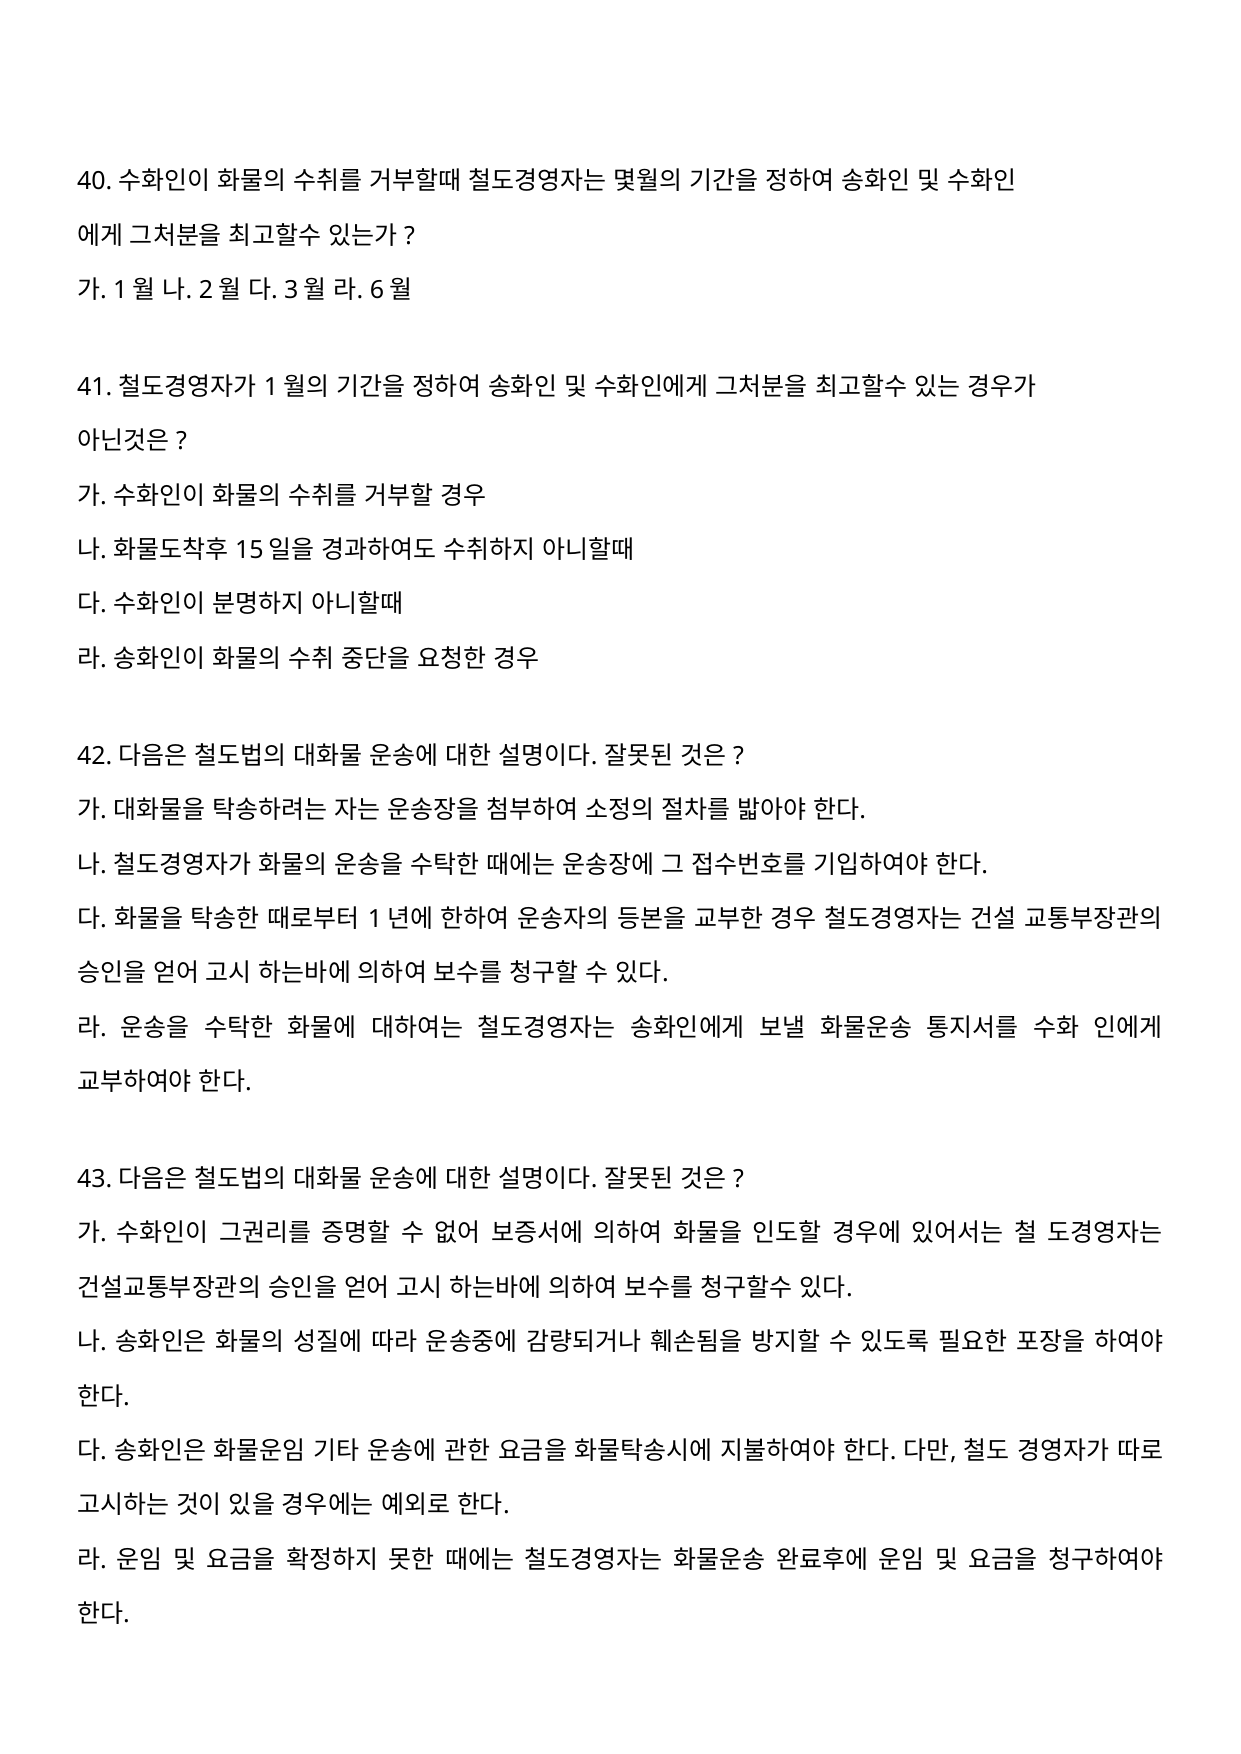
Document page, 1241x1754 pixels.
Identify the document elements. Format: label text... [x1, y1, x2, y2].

text 나. 화물도착후 15일을 경과하여도 수취하지 아니할때 [77, 529, 1163, 566]
text 가. 1월 나. 2월 다. 3월 라. 6월 [77, 269, 1163, 306]
text 41. 철도경영자가 1월의 기간을 정하여 송화인 및 수화인에게 그처분을 최고할수 있는 경우가 [77, 366, 1163, 403]
text 가. 수화인이 화물의 수취를 거부할 경우 [77, 475, 1163, 511]
text 라. 운임 및 요금을 확정하지 못한 때에는 철도경영자는 화물운송 완료후에 운임 및 요금을 청구하여야 한다. [77, 1539, 1163, 1630]
text 40. 수화인이 화물의 수취를 거부할때 철도경영자는 몇월의 기간을 정하여 송화인 및 수화인 [77, 161, 1163, 197]
text 가. 수화인이 그권리를 증명할 수 없어 보증서에 의하여 화물을 인도할 경우에 있어서는 철 도경영자는 건설교통부장관의 승인을 얻어 고시 하는바에 의하여 보수를 청구할수 있다. [77, 1213, 1163, 1303]
text 다. 화물을 탁송한 때로부터 1년에 한하여 운송자의 등본을 교부한 경우 철도경영자는 건설 교통부장관의 승인을 얻어 고시 하는바에 의하여 보수를 청구할 수 있다. [77, 898, 1163, 989]
text 라. 송화인이 화물의 수취 중단을 요청한 경우 [77, 638, 1163, 674]
text 가. 대화물을 탁송하려는 자는 운송장을 첨부하여 소정의 절차를 밟아야 한다. [77, 790, 1163, 826]
text 에게 그처분을 최고할수 있는가 ? [77, 215, 1163, 251]
text 나. 송화인은 화물의 성질에 따라 운송중에 감량되거나 훼손됨을 방지할 수 있도록 필요한 포장을 하여야 한다. [77, 1322, 1163, 1412]
text 다. 송화인은 화물운임 기타 운송에 관한 요금을 화물탁송시에 지불하여야 한다. 다만, 철도 경영자가 따로 고시하는 것이 있을 경우에는 예외로 한다. [77, 1430, 1163, 1521]
text 43. 다음은 철도법의 대화물 운송에 대한 설명이다. 잘못된 것은 ? [77, 1158, 1163, 1195]
text 다. 수화인이 분명하지 아니할때 [77, 584, 1163, 620]
text 나. 철도경영자가 화물의 운송을 수탁한 때에는 운송장에 그 접수번호를 기입하여야 한다. [77, 844, 1163, 880]
text 42. 다음은 철도법의 대화물 운송에 대한 설명이다. 잘못된 것은 ? [77, 735, 1163, 772]
text 아닌것은 ? [77, 421, 1163, 457]
text 라. 운송을 수탁한 화물에 대하여는 철도경영자는 송화인에게 보낼 화물운송 통지서를 수화 인에게 교부하여야 한다. [77, 1007, 1163, 1098]
